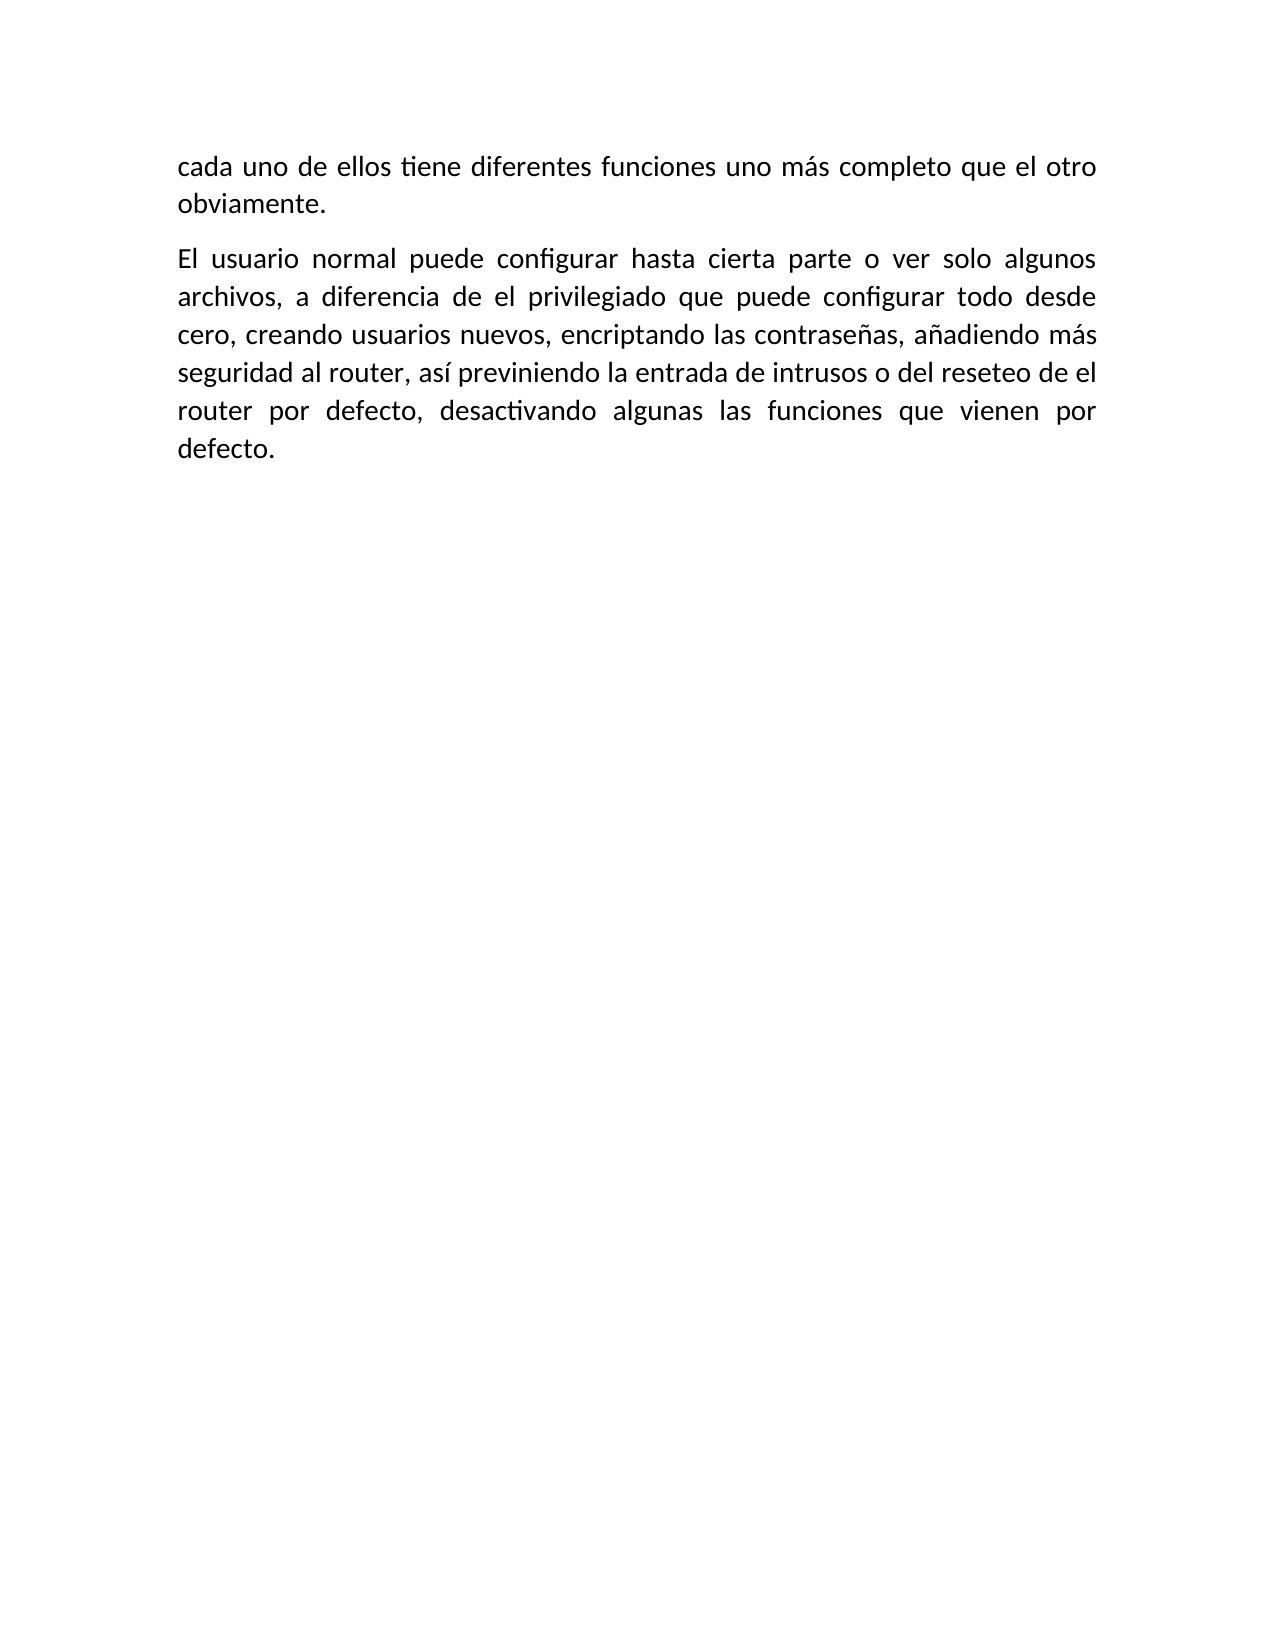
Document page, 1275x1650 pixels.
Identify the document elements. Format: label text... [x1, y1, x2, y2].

text El usuario normal puede configurar hasta cierta parte o ver solo algunos archivos, a diferencia de el privilegiado que puede configurar todo desde cero, creando usuarios nuevos, encriptando las contraseñas, añadiendo más seguridad al router, así previniendo la entrada de intrusos o del reseteo de el router por defecto, desactivando algunas las funciones que vienen por defecto. [177, 240, 1098, 466]
text cada uno de ellos tiene diferentes funciones uno más completo que el otro obviamente. [177, 148, 1098, 221]
